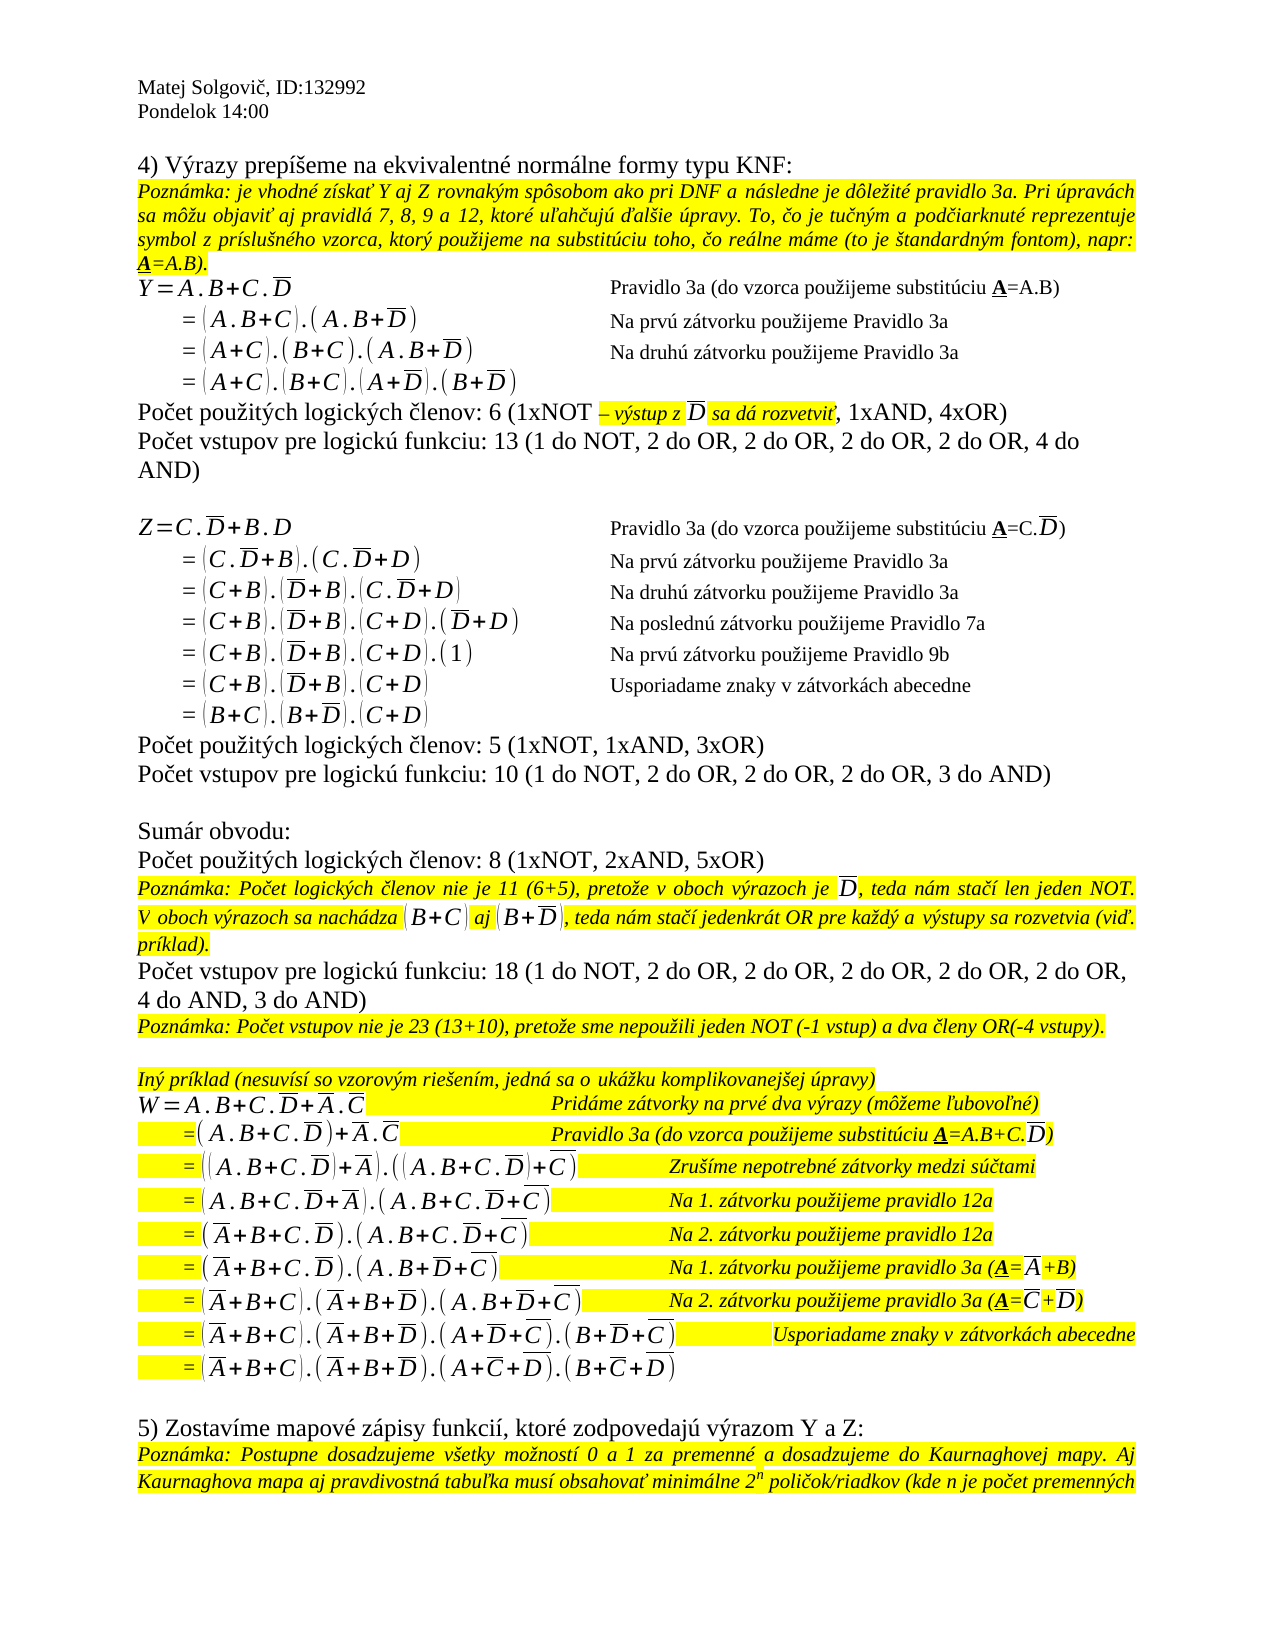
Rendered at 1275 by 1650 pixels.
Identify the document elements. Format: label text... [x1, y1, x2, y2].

text = Na 1. zátvorku použijeme pravidlo 3a (A=+B) [137, 1250, 1138, 1284]
text Pravidlo 3a (do vzorca použijeme substitúciu A=C.) [137, 512, 1138, 544]
text = Na prvú zátvorku použijeme Pravidlo 9b [137, 637, 1138, 668]
text Počet použitých logických členov: 5 (1xNOT, 1xAND, 3xOR) [137, 730, 1138, 759]
text = [137, 699, 1138, 730]
text 4) Výrazy prepíšeme na ekvivalentné normálne formy typu KNF: [137, 150, 1138, 179]
text = Na prvú zátvorku použijeme Pravidlo 3a [137, 304, 1138, 335]
text = Zrušíme nepotrebné zátvorky medzi súčtami [137, 1149, 1138, 1183]
text = Na druhú zátvorku použijeme Pravidlo 3a [137, 335, 1138, 366]
text Pravidlo 3a (do vzorca použijeme substitúciu A=A.B) [137, 275, 1138, 304]
text = Usporiadame znaky v zátvorkách abecedne [137, 668, 1138, 699]
text Poznámka: je vhodné získať Y aj Z rovnakým spôsobom ako pri DNF a následne je dôležité pravidlo 3a. Pri úpravách sa môžu objaviť aj pravidlá 7, 8, 9 a 12, ktoré uľahčujú ďalšie úpravy. To, čo je tučným a podčiarknuté reprezentuje symbol z príslušného vzorca, ktorý použijeme na substitúciu toho, čo reálne máme (to je štandardným fontom), napr: A=A.B). [137, 179, 1138, 275]
text = Na 2. zátvorku použijeme pravidlo 3a (A=+) [137, 1284, 1138, 1317]
text Počet vstupov pre logickú funkciu: 13 (1 do NOT, 2 do OR, 2 do OR, 2 do OR, 2 do OR, 4 do AND) [137, 426, 1138, 484]
text Počet použitých logických členov: 8 (1xNOT, 2xAND, 5xOR) [137, 845, 1138, 874]
text = Na 1. zátvorku použijeme pravidlo 12a [137, 1183, 1138, 1217]
text = Na druhú zátvorku použijeme Pravidlo 3a [137, 575, 1138, 606]
text = Pravidlo 3a (do vzorca použijeme substitúciu A=A.B+C.) [137, 1118, 1138, 1149]
text Poznámka: Počet vstupov nie je 23 (13+10), pretože sme nepoužili jeden NOT (-1 vstup) a dva členy OR(-4 vstupy). [137, 1014, 1138, 1038]
text = Na poslednú zátvorku použijeme Pravidlo 7a [137, 606, 1138, 637]
text = Na prvú zátvorku použijeme Pravidlo 3a [137, 544, 1138, 575]
text Sumár obvodu: [137, 816, 1138, 845]
text = Na 2. zátvorku použijeme pravidlo 12a [137, 1217, 1138, 1250]
text Iný príklad (nesuvísí so vzorovým riešením, jedná sa o ukážku komplikovanejšej úpravy) [137, 1067, 1138, 1091]
text = [137, 366, 1138, 397]
text = Usporiadame znaky v zátvorkách abecedne [137, 1317, 1138, 1351]
text = [137, 1351, 1138, 1384]
text Pridáme zátvorky na prvé dva výrazy (môžeme ľubovoľné) [137, 1091, 1138, 1118]
text Poznámka: Postupne dosadzujeme všetky možností 0 a 1 za premenné a dosadzujeme do Kaurnaghovej mapy. Aj Kaurnaghova mapa aj pravdivostná tabuľka musí obsahovať minimálne 2n poličok/riadkov (kde n je počet premenných [137, 1442, 1138, 1494]
text Počet použitých logických členov: 6 (1xNOT – výstup z sa dá rozvetviť, 1xAND, 4xOR) [137, 397, 1138, 426]
text 5) Zostavíme mapové zápisy funkcií, ktoré zodpovedajú výrazom Y a Z: [137, 1413, 1138, 1442]
text Počet vstupov pre logickú funkciu: 10 (1 do NOT, 2 do OR, 2 do OR, 2 do OR, 3 do AND) [137, 759, 1138, 787]
text Poznámka: Počet logických členov nie je 11 (6+5), pretože v oboch výrazoch je , teda nám stačí len jeden NOT. V oboch výrazoch sa nachádza aj , teda nám stačí jedenkrát OR pre každý a výstupy sa rozvetvia (viď. príklad). [137, 874, 1138, 956]
text Počet vstupov pre logickú funkciu: 18 (1 do NOT, 2 do OR, 2 do OR, 2 do OR, 2 do OR, 2 do OR, 4 do AND, 3 do AND) [137, 956, 1138, 1014]
